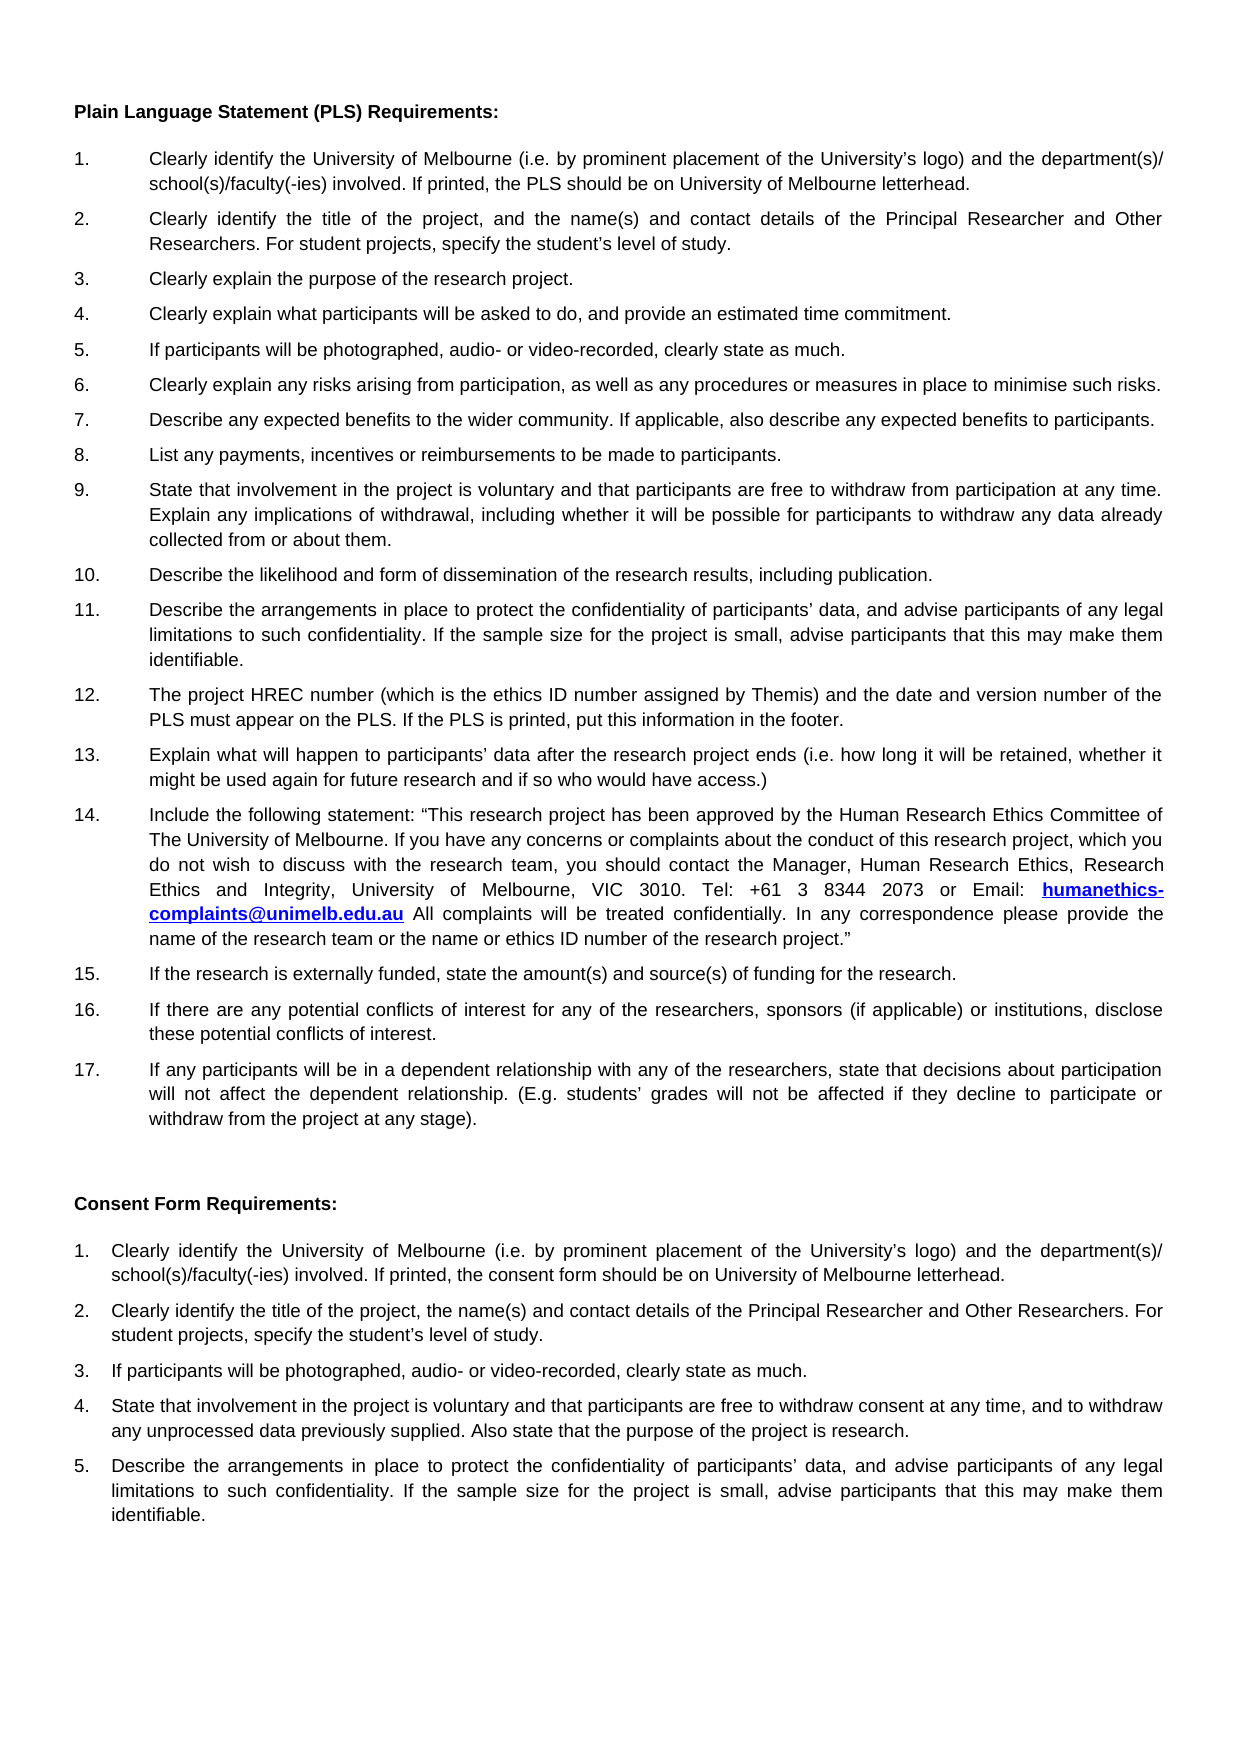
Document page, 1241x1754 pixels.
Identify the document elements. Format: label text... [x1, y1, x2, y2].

list Describe the arrangements in place to protect the confidentiality of participants’ data, and advise participants of any legal limitations to such confidentiality. If the sample size for the project is small, advise participants that this may make them identifiable. [74, 1455, 1164, 1526]
list If participants will be photographed, audio- or video-recorded, clearly state as much. [74, 1359, 1164, 1381]
list The project HREC number (which is the ethics ID number assigned by Themis) and the date and version number of the PLS must appear on the PLS. If the PLS is printed, put this information in the footer. [74, 684, 1164, 730]
list If the research is externally funded, state the amount(s) and source(s) of funding for the research. [74, 963, 1164, 985]
list Clearly identify the title of the project, and the name(s) and contact details of the Principal Researcher and Other Researchers. For student projects, specify the student’s level of study. [74, 208, 1164, 254]
list Explain what will happen to participants’ data after the research project ends (i.e. how long it will be retained, whether it might be used again for future research and if so who would have access.) [74, 744, 1164, 790]
list Describe the likelihood and form of dissemination of the research results, including publication. [74, 564, 1164, 586]
list If participants will be photographed, audio- or video-recorded, clearly state as much. [74, 338, 1164, 360]
list Clearly identify the University of Melbourne (i.e. by prominent placement of the University’s logo) and the department(s)/ school(s)/faculty(-ies) involved. If printed, the PLS should be on University of Melbourne letterhead. [74, 148, 1164, 194]
list Clearly identify the University of Melbourne (i.e. by prominent placement of the University’s logo) and the department(s)/ school(s)/faculty(-ies) involved. If printed, the consent form should be on University of Melbourne letterhead. [74, 1239, 1164, 1286]
text Plain Language Statement (PLS) Requirements: [74, 101, 1164, 123]
list Describe the arrangements in place to protect the confidentiality of participants’ data, and advise participants of any legal limitations to such confidentiality. If the sample size for the project is small, advise participants that this may make them identifiable. [74, 599, 1164, 670]
list State that involvement in the project is voluntary and that participants are free to withdraw from participation at any time. Explain any implications of withdrawal, including whether it will be possible for participants to withdraw any data already collected from or about them. [74, 479, 1164, 550]
list Clearly explain the purpose of the research project. [74, 268, 1164, 289]
list Describe any expected benefits to the wider community. If applicable, also describe any expected benefits to participants. [74, 409, 1164, 430]
list State that involvement in the project is voluntary and that participants are free to withdraw consent at any time, and to withdraw any unprocessed data previously supplied. Also state that the purpose of the project is research. [74, 1395, 1164, 1441]
text Consent Form Requirements: [74, 1193, 1164, 1214]
list Clearly identify the title of the project, the name(s) and contact details of the Principal Researcher and Other Researchers. For student projects, specify the student’s level of study. [74, 1299, 1164, 1346]
list Clearly explain what participants will be asked to do, and provide an estimated time commitment. [74, 303, 1164, 325]
list Clearly explain any risks arising from participation, as well as any procedures or measures in place to minimise such risks. [74, 373, 1164, 395]
list If there are any potential conflicts of interest for any of the researchers, sponsors (if applicable) or institutions, disclose these potential conflicts of interest. [74, 998, 1164, 1045]
list List any payments, incentives or reimbursements to be made to participants. [74, 444, 1164, 466]
list If any participants will be in a dependent relationship with any of the researchers, state that decisions about participation will not affect the dependent relationship. (E.g. students’ grades will not be affected if they decline to participate or withdraw from the project at any stage). [74, 1058, 1164, 1129]
list Include the following statement: “This research project has been approved by the Human Research Ethics Committee of The University of Melbourne. If you have any concerns or complaints about the conduct of this research project, which you do not wish to discuss with the research team, you should contact the Manager, Human Research Ethics, Research Ethics and Integrity, University of Melbourne, VIC 3010. Tel: +61 3 8344 2073 or Email: humanethics-complaints@unimelb.edu.au All complaints will be treated confidentially. In any correspondence please provide the name of the research team or the name or ethics ID number of the research project.” [74, 804, 1164, 949]
